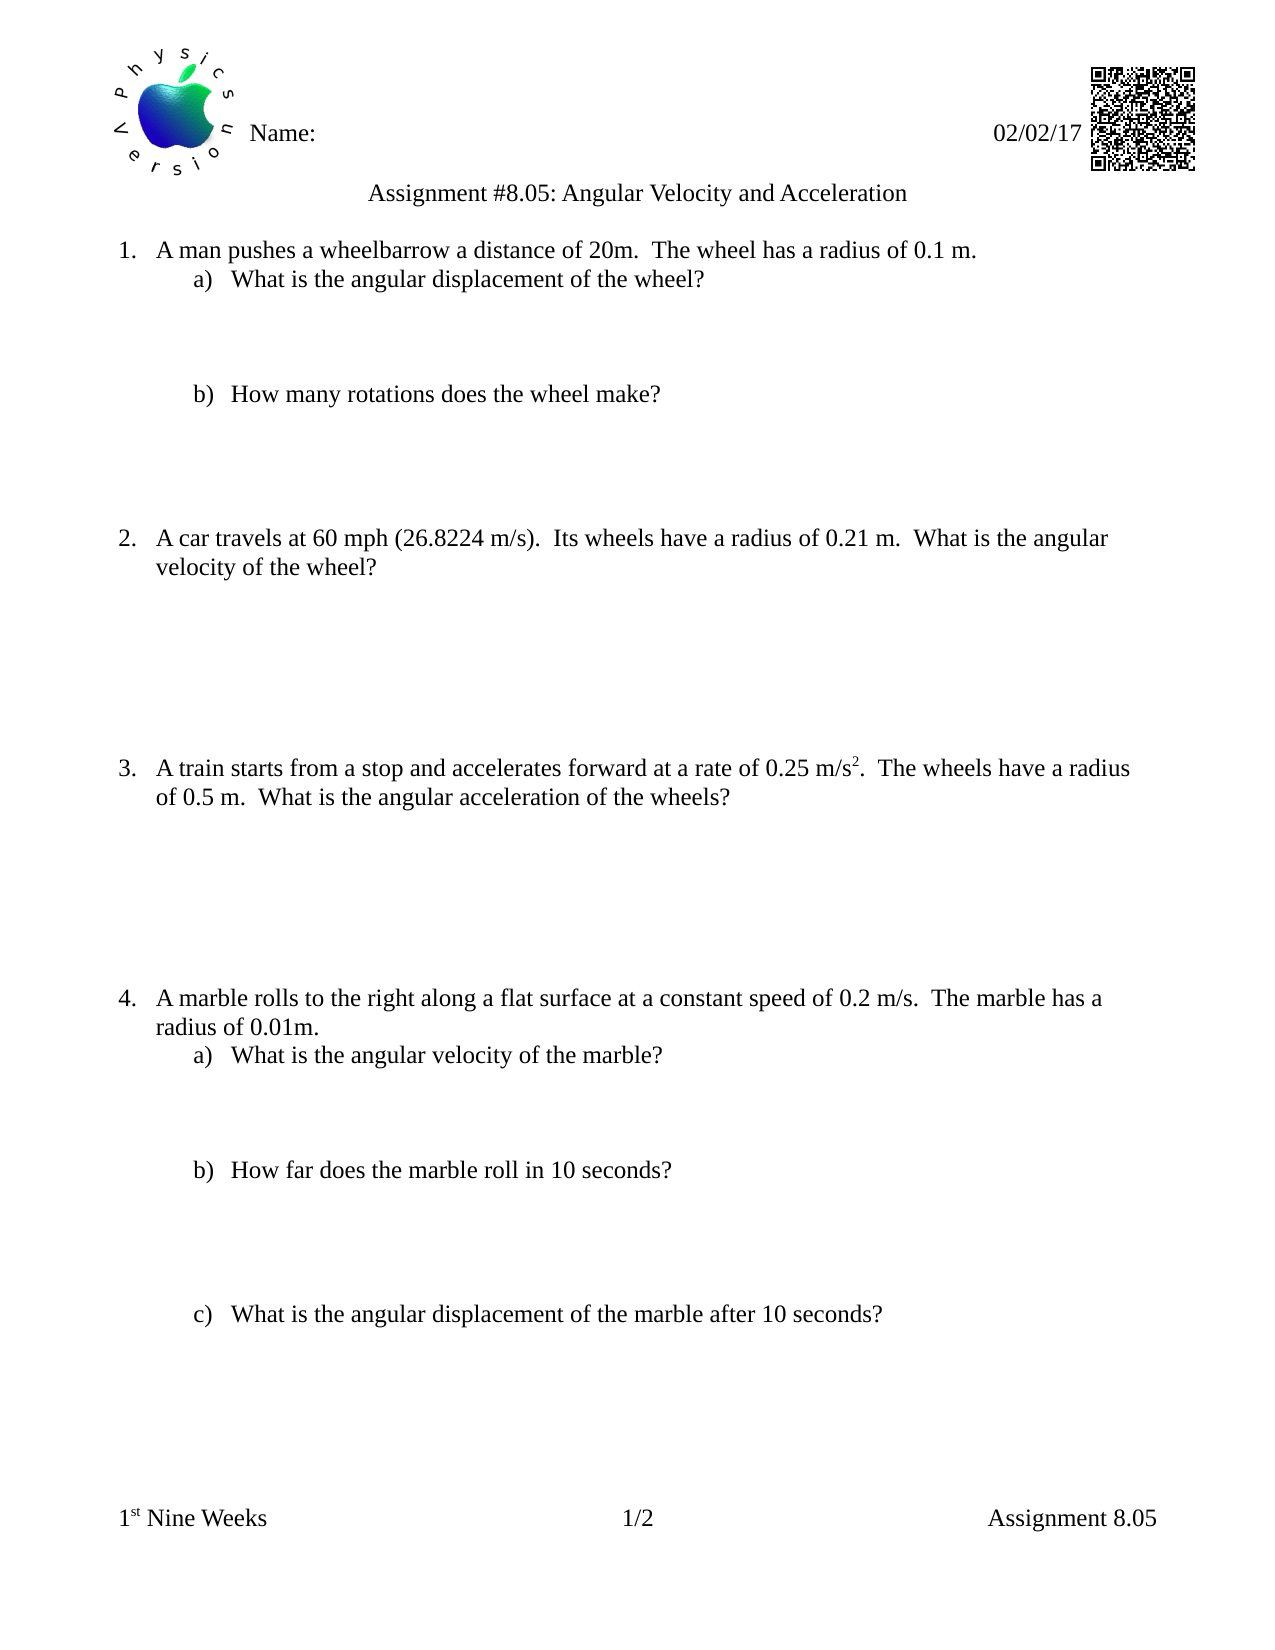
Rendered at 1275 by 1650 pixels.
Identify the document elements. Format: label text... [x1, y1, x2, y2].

list How far does the marble roll in 10 seconds? [193, 1156, 1157, 1184]
list What is the angular displacement of the marble after 10 seconds? [193, 1299, 1157, 1328]
list A marble rolls to the right along a flat surface at a constant speed of 0.2 m/s. The marble has a radius of 0.01m. [118, 983, 1157, 1041]
picture [1082, 58, 1203, 179]
list How many rotations does the wheel make? [193, 379, 1157, 408]
list A man pushes a wheelbarrow a distance of 20m. The wheel has a radius of 0.1 m. [118, 236, 1157, 264]
picture [113, 48, 234, 176]
list A car travels at 60 mph (26.8224 m/s). Its wheels have a radius of 0.21 m. What is the angular velocity of the wheel? [118, 523, 1157, 581]
list What is the angular displacement of the wheel? [193, 264, 1157, 293]
list A train starts from a stop and accelerates forward at a rate of 0.25 m/s2. The wheels have a radius of 0.5 m. What is the angular acceleration of the wheels? [118, 753, 1157, 811]
list What is the angular velocity of the marble? [193, 1041, 1157, 1069]
text Assignment #8.05: Angular Velocity and Acceleration [118, 176, 1157, 207]
